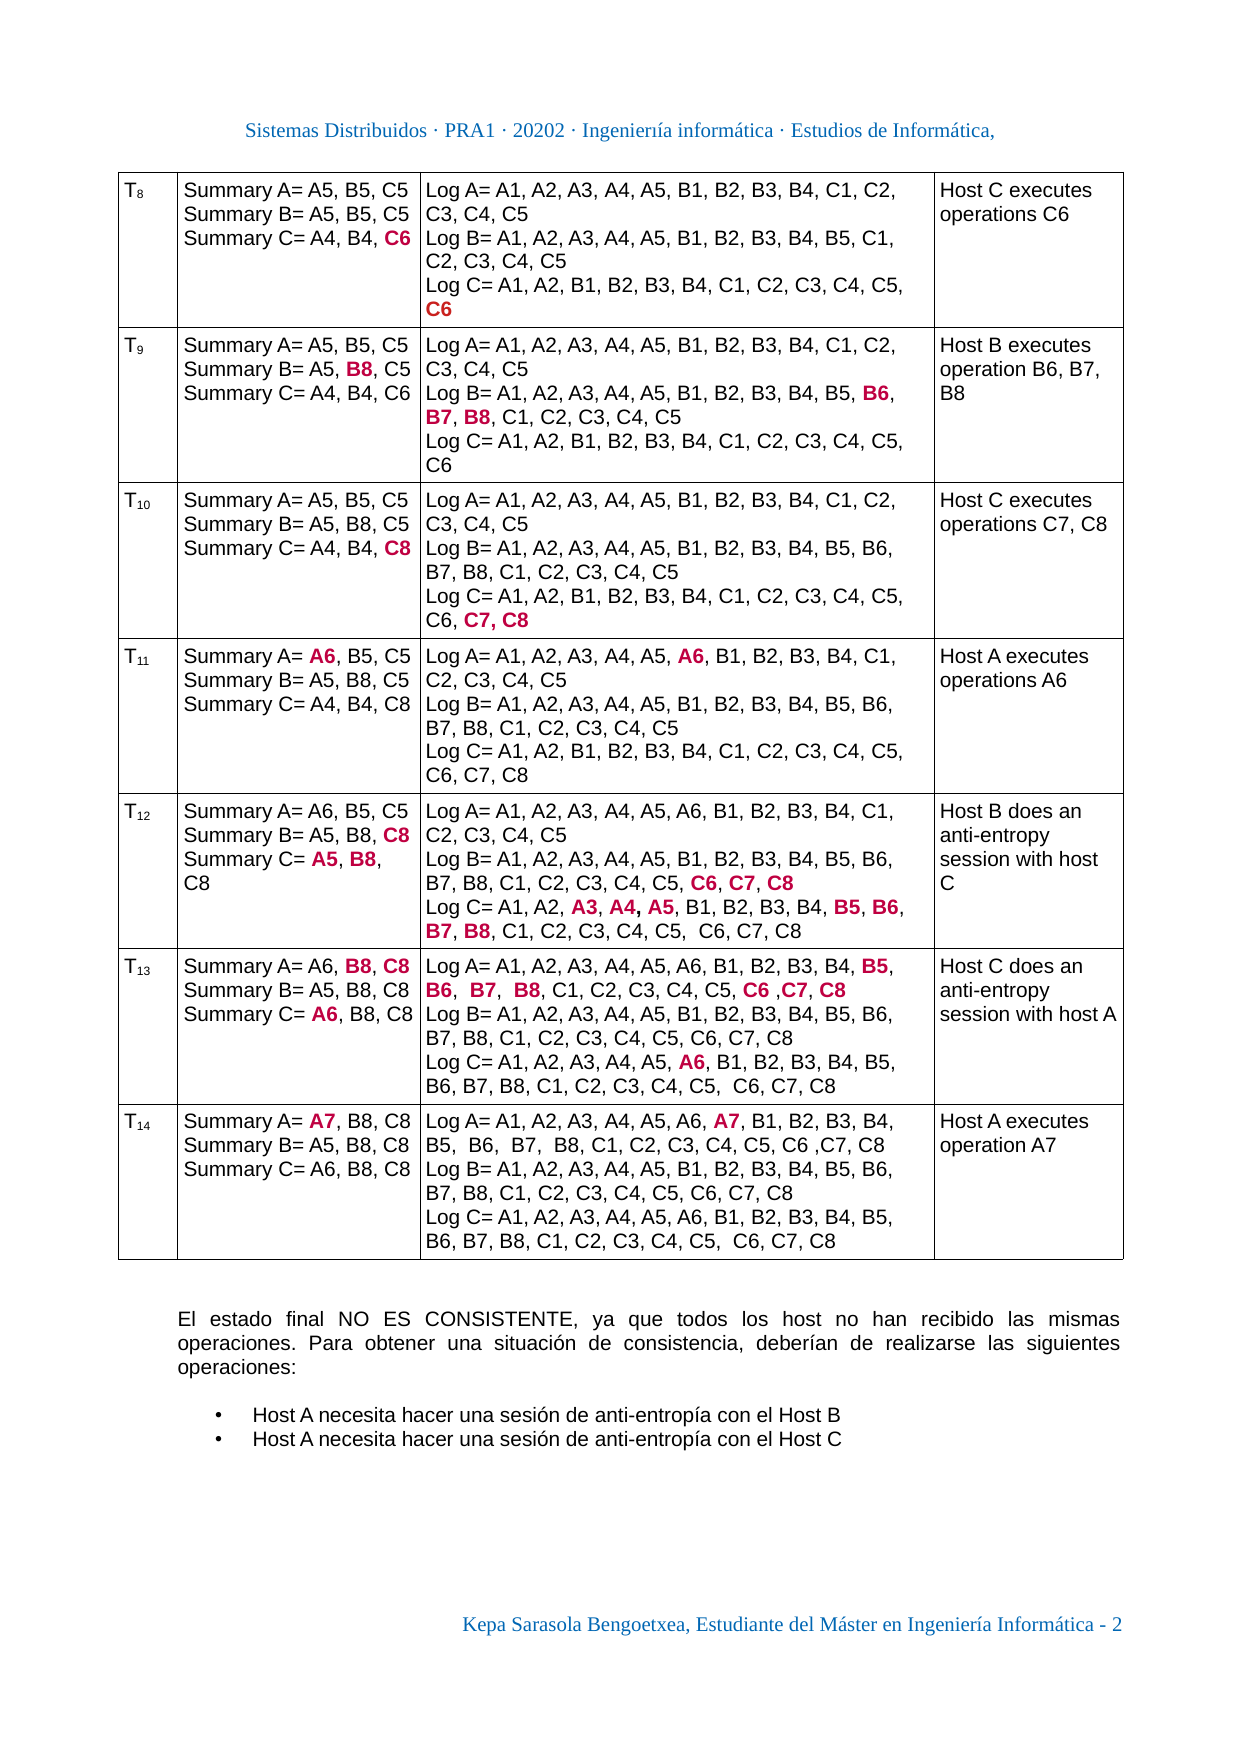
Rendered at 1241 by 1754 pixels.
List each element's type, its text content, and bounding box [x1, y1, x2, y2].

table_cell Log A= A1, A2, A3, A4, A5, B1, B2, B3, B4, C1, C2, C3, C4, C5 Log B= A1, A2, A3, A4, A5, B1, B2, B3, B4, B5, C1, C2, C3, C4, C5 Log C= A1, A2, B1, B2, B3, B4, C1, C2, C3, C4, C5, C6 [421, 173, 934, 327]
table_cell T14 [119, 1105, 177, 1259]
table_cell T12 [119, 794, 177, 948]
table_cell Summary A= A6, B8, C8 Summary B= A5, B8, C8 Summary C= A6, B8, C8 [178, 949, 420, 1103]
table_cell T13 [119, 949, 177, 1103]
table_cell Log A= A1, A2, A3, A4, A5, B1, B2, B3, B4, C1, C2, C3, C4, C5 Log B= A1, A2, A3, A4, A5, B1, B2, B3, B4, B5, B6, B7, B8, C1, C2, C3, C4, C5 Log C= A1, A2, B1, B2, B3, B4, C1, C2, C3, C4, C5, C6, C7, C8 [421, 483, 934, 638]
table_cell Host A executes operations A6 [935, 639, 1123, 793]
table_cell T9 [119, 328, 177, 482]
table_cell Host B does an anti-entropy session with host C [935, 794, 1123, 948]
table_cell Summary A= A5, B5, C5 Summary B= A5, B5, C5 Summary C= A4, B4, C6 [178, 173, 420, 327]
table_cell Host C does an anti-entropy session with host A [935, 949, 1123, 1103]
table_cell T10 [119, 483, 177, 638]
table_cell Log A= A1, A2, A3, A4, A5, A6, B1, B2, B3, B4, C1, C2, C3, C4, C5 Log B= A1, A2, A3, A4, A5, B1, B2, B3, B4, B5, B6, B7, B8, C1, C2, C3, C4, C5 Log C= A1, A2, B1, B2, B3, B4, C1, C2, C3, C4, C5, C6, C7, C8 [421, 639, 934, 793]
table_cell Log A= A1, A2, A3, A4, A5, B1, B2, B3, B4, C1, C2, C3, C4, C5 Log B= A1, A2, A3, A4, A5, B1, B2, B3, B4, B5, B6, B7, B8, C1, C2, C3, C4, C5 Log C= A1, A2, B1, B2, B3, B4, C1, C2, C3, C4, C5, C6 [421, 328, 934, 482]
table_cell Log A= A1, A2, A3, A4, A5, A6, B1, B2, B3, B4, B5, B6, B7, B8, C1, C2, C3, C4, C5, C6 ,C7, C8 Log B= A1, A2, A3, A4, A5, B1, B2, B3, B4, B5, B6, B7, B8, C1, C2, C3, C4, C5, C6, C7, C8 Log C= A1, A2, A3, A4, A5, A6, B1, B2, B3, B4, B5, B6, B7, B8, C1, C2, C3, C4, C5, C6, C7, C8 [421, 949, 934, 1103]
table_cell T11 [119, 639, 177, 793]
list Host A necesita hacer una sesión de anti-entropía con el Host C [215, 1427, 1122, 1451]
table_cell Host A executes operation A7 [935, 1105, 1123, 1259]
table_cell Summary A= A7, B8, C8 Summary B= A5, B8, C8 Summary C= A6, B8, C8 [178, 1105, 420, 1259]
table_cell Summary A= A5, B5, C5 Summary B= A5, B8, C5 Summary C= A4, B4, C6 [178, 328, 420, 482]
table_cell Host B executes operation B6, B7, B8 [935, 328, 1123, 482]
table_cell Summary A= A6, B5, C5 Summary B= A5, B8, C5 Summary C= A4, B4, C8 [178, 639, 420, 793]
table_cell Log A= A1, A2, A3, A4, A5, A6, B1, B2, B3, B4, C1, C2, C3, C4, C5 Log B= A1, A2, A3, A4, A5, B1, B2, B3, B4, B5, B6, B7, B8, C1, C2, C3, C4, C5, C6, C7, C8 Log C= A1, A2, A3, A4, A5, B1, B2, B3, B4, B5, B6, B7, B8, C1, C2, C3, C4, C5, C6, C7, C8 [421, 794, 934, 948]
table_cell Host C executes operations C7, C8 [935, 483, 1123, 638]
table_cell Host C executes operations C6 [935, 173, 1123, 327]
text El estado final NO ES CONSISTENTE, ya que todos los host no han recibido las mismas operaciones. Para obtener una situación de consistencia, deberían de realizarse las siguientes operaciones: [177, 1307, 1122, 1379]
table_cell Log A= A1, A2, A3, A4, A5, A6, A7, B1, B2, B3, B4, B5, B6, B7, B8, C1, C2, C3, C4, C5, C6 ,C7, C8 Log B= A1, A2, A3, A4, A5, B1, B2, B3, B4, B5, B6, B7, B8, C1, C2, C3, C4, C5, C6, C7, C8 Log C= A1, A2, A3, A4, A5, A6, B1, B2, B3, B4, B5, B6, B7, B8, C1, C2, C3, C4, C5, C6, C7, C8 [421, 1105, 934, 1259]
list Host A necesita hacer una sesión de anti-entropía con el Host B [215, 1403, 1122, 1427]
table_cell Summary A= A6, B5, C5 Summary B= A5, B8, C8 Summary C= A5, B8, C8 [178, 794, 420, 948]
table_cell T8 [119, 173, 177, 327]
table_cell Summary A= A5, B5, C5 Summary B= A5, B8, C5 Summary C= A4, B4, C8 [178, 483, 420, 638]
